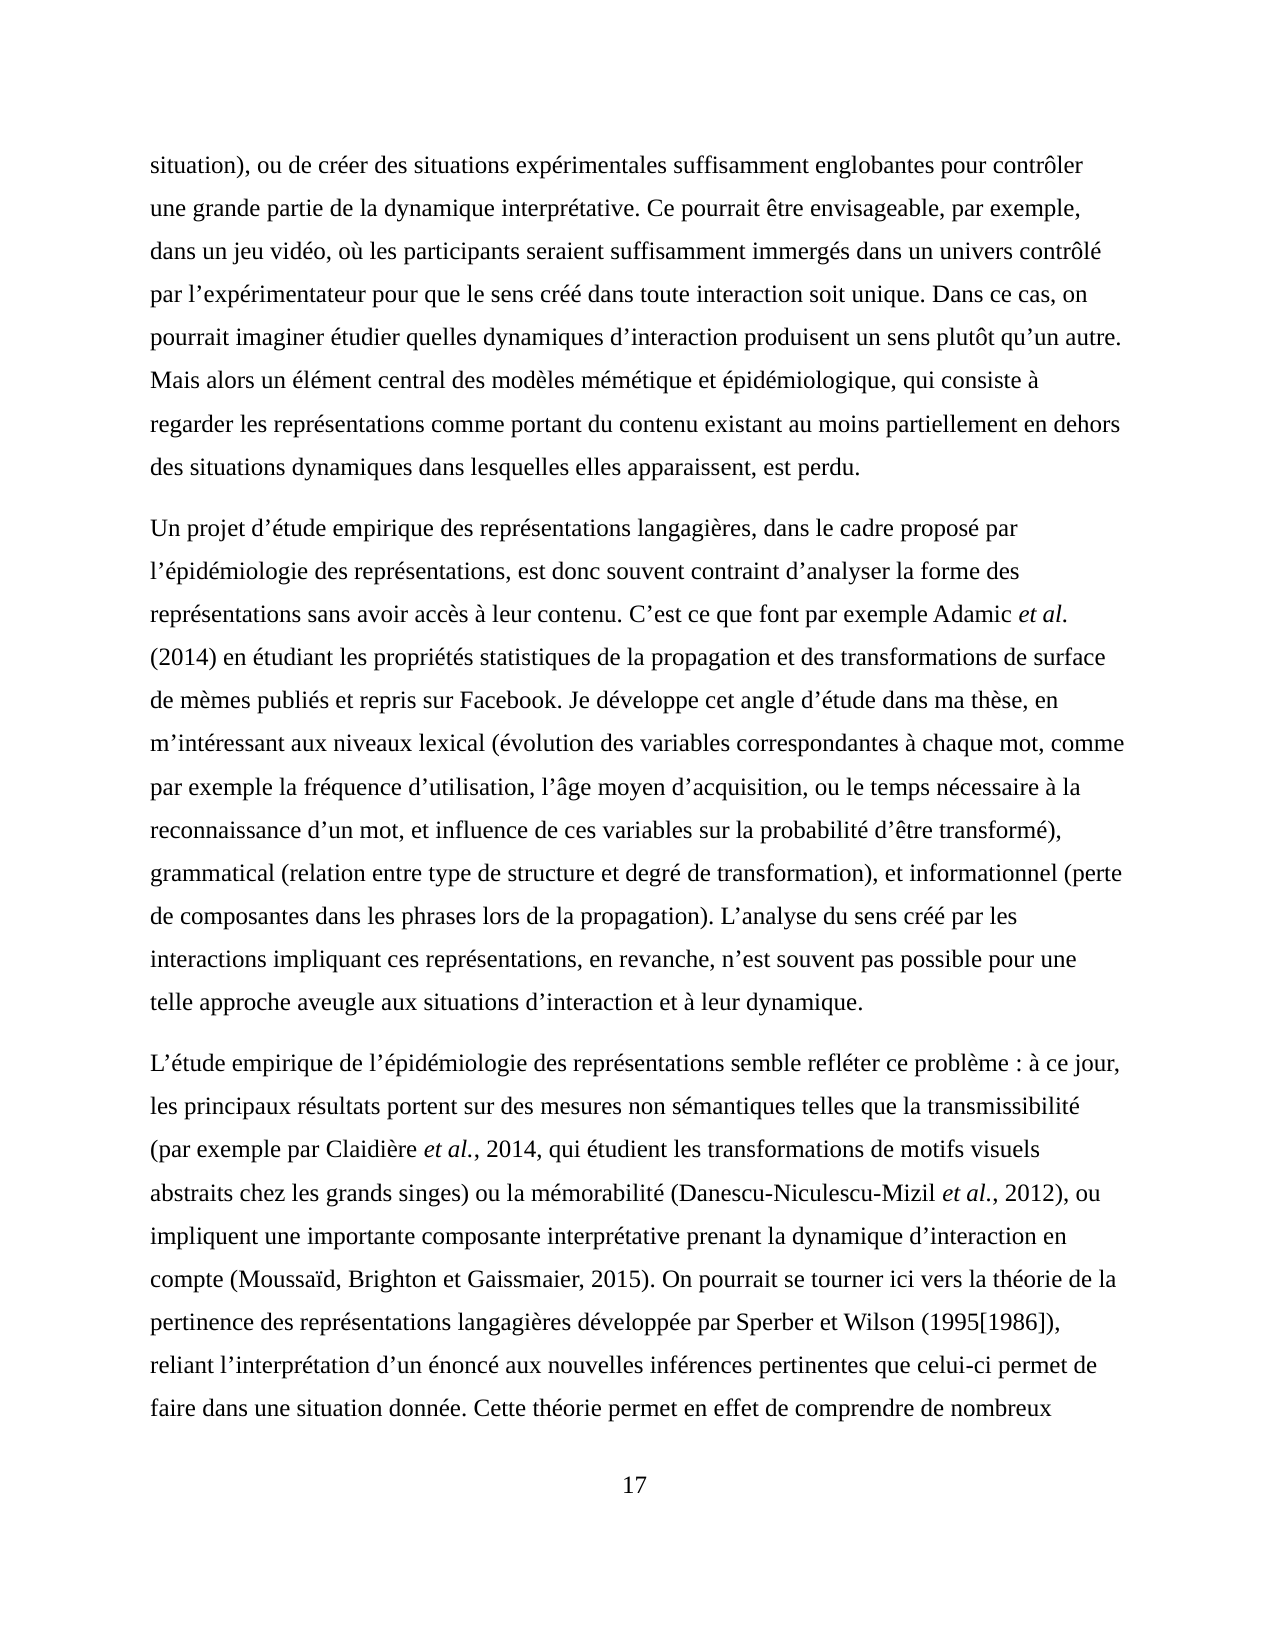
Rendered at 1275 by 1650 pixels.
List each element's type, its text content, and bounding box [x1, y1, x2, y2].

text L’étude empirique de l’épidémiologie des représentations semble refléter ce problème : à ce jour, les principaux résultats portent sur des mesures non sémantiques telles que la transmissibilité (par exemple par Claidière et al., 2014, qui étudient les transformations de motifs visuels abstraits chez les grands singes) ou la mémorabilité (Danescu-Niculescu-Mizil et al., 2012), ou impliquent une importante composante interprétative prenant la dynamique d’interaction en compte (Moussaïd, Brighton et Gaissmaier, 2015). On pourrait se tourner ici vers la théorie de la pertinence des représentations langagières développée par Sperber et Wilson (1995[1986]), reliant l’interprétation d’un énoncé aux nouvelles inférences pertinentes que celui-ci permet de faire dans une situation donnée. Cette théorie permet en effet de comprendre de nombreux [150, 1048, 1125, 1422]
text Un projet d’étude empirique des représentations langagières, dans le cadre proposé par l’épidémiologie des représentations, est donc souvent contraint d’analyser la forme des représentations sans avoir accès à leur contenu. C’est ce que font par exemple Adamic et al. (2014) en étudiant les propriétés statistiques de la propagation et des transformations de surface de mèmes publiés et repris sur Facebook. Je développe cet angle d’étude dans ma thèse, en m’intéressant aux niveaux lexical (évolution des variables correspondantes à chaque mot, comme par exemple la fréquence d’utilisation, l’âge moyen d’acquisition, ou le temps nécessaire à la reconnaissance d’un mot, et influence de ces variables sur la probabilité d’être transformé), grammatical (relation entre type de structure et degré de transformation), et informationnel (perte de composantes dans les phrases lors de la propagation). L’analyse du sens créé par les interactions impliquant ces représentations, en revanche, n’est souvent pas possible pour une telle approche aveugle aux situations d’interaction et à leur dynamique. [150, 513, 1125, 1016]
text situation), ou de créer des situations expérimentales suffisamment englobantes pour contrôler une grande partie de la dynamique interprétative. Ce pourrait être envisageable, par exemple, dans un jeu vidéo, où les participants seraient suffisamment immergés dans un univers contrôlé par l’expérimentateur pour que le sens créé dans toute interaction soit unique. Dans ce cas, on pourrait imaginer étudier quelles dynamiques d’interaction produisent un sens plutôt qu’un autre. Mais alors un élément central des modèles mémétique et épidémiologique, qui consiste à regarder les représentations comme portant du contenu existant au moins partiellement en dehors des situations dynamiques dans lesquelles elles apparaissent, est perdu. [150, 150, 1125, 481]
